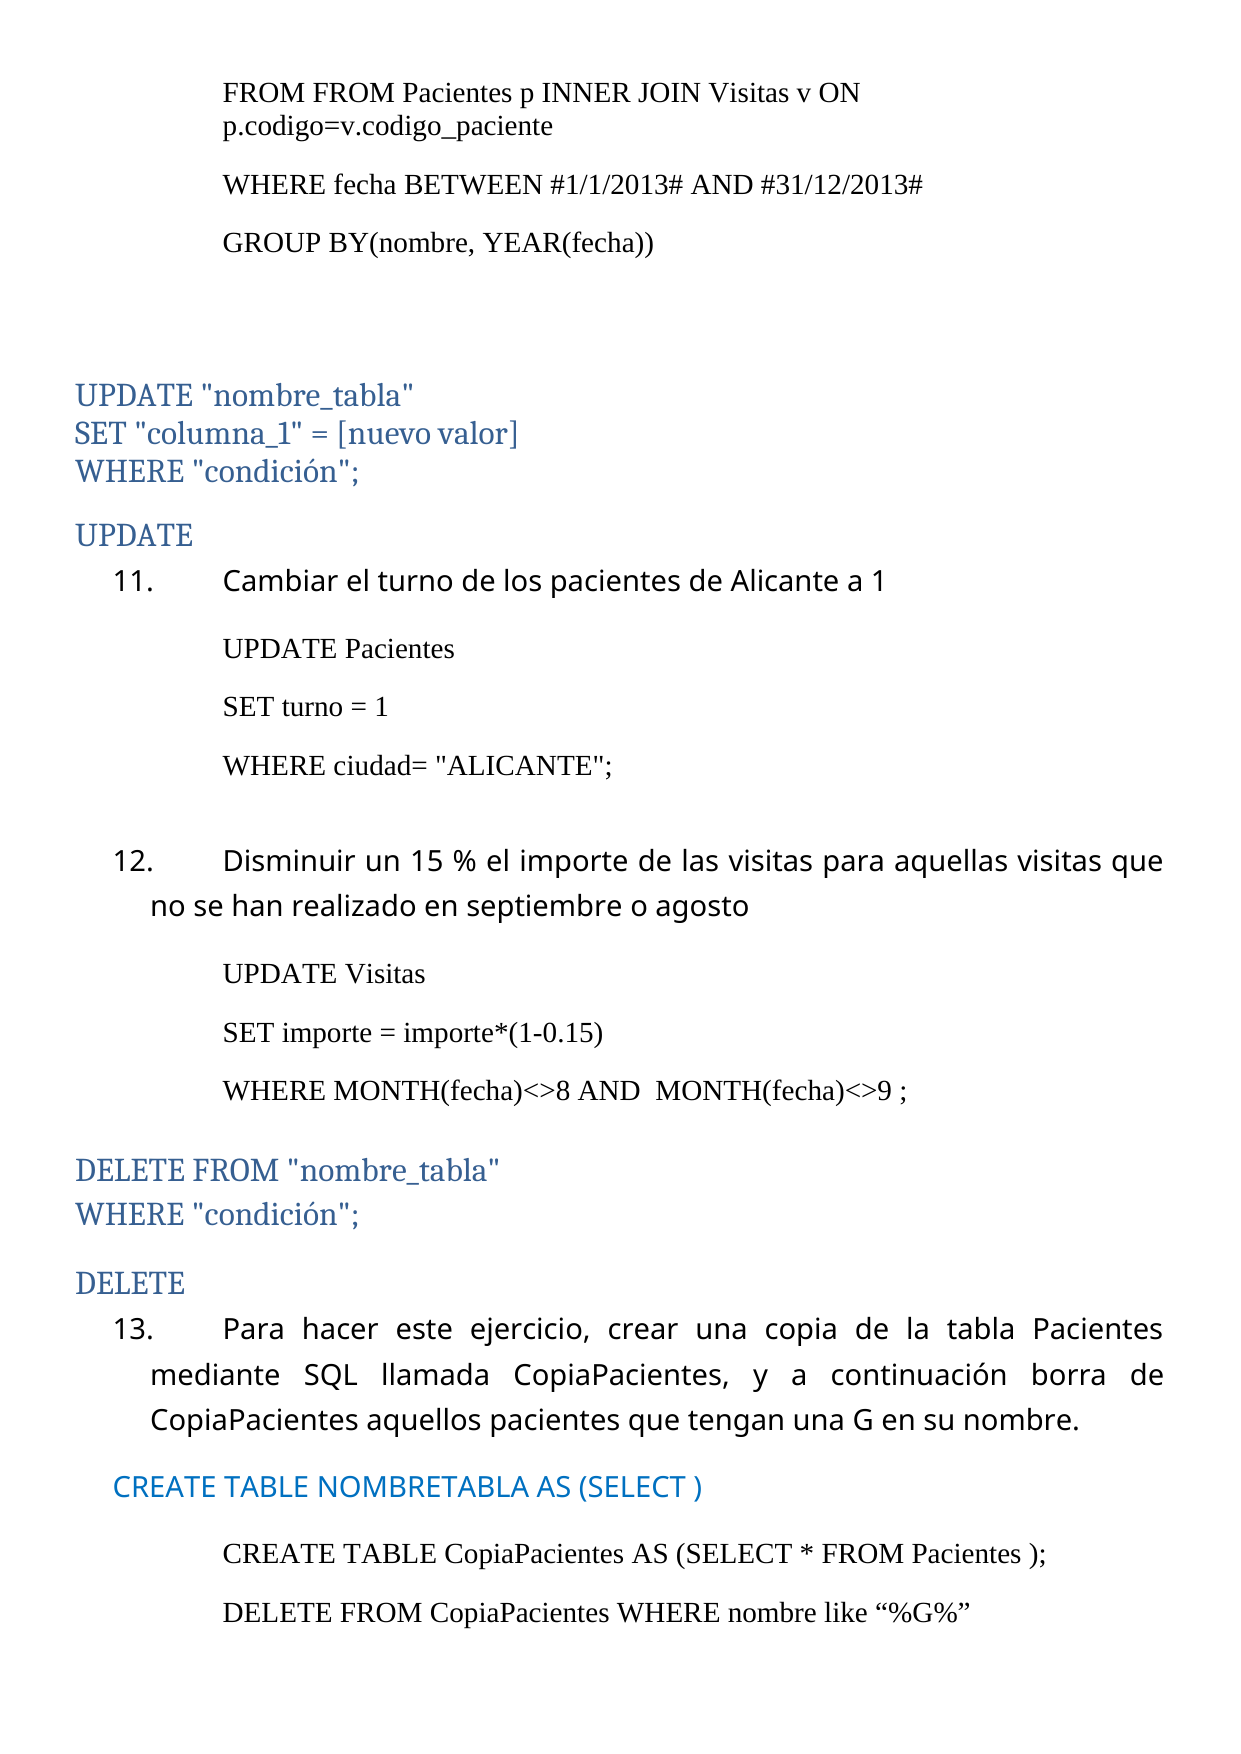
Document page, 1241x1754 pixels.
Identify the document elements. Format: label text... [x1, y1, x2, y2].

text UPDATE Pacientes [222, 631, 1165, 664]
text GROUP BY(nombre, YEAR(fecha)) [222, 226, 1165, 259]
subtitle DELETE FROM "nombre_tabla" [75, 1151, 1165, 1189]
subtitle UPDATE [75, 516, 1165, 554]
text FROM FROM Pacientes p INNER JOIN Visitas v ON p.codigo=v.codigo_paciente [222, 75, 1165, 142]
subtitle SET "columna_1" = [nuevo valor] [75, 414, 1165, 453]
text CREATE TABLE CopiaPacientes AS (SELECT * FROM Pacientes ); [222, 1537, 1165, 1570]
subtitle DELETE [75, 1264, 1165, 1302]
text DELETE FROM CopiaPacientes WHERE nombre like “%G%” [222, 1595, 1165, 1629]
subtitle WHERE "condición"; [75, 453, 1165, 491]
text WHERE fecha BETWEEN #1/1/2013# AND #31/12/2013# [222, 167, 1165, 201]
text UPDATE Visitas [222, 956, 1165, 990]
text SET importe = importe*(1-0.15) [222, 1015, 1165, 1048]
text CREATE TABLE NOMBRETABLA AS (SELECT ) [112, 1466, 1165, 1506]
text WHERE MONTH(fecha)<>8 AND MONTH(fecha)<>9 ; [222, 1073, 1165, 1107]
text SET turno = 1 [222, 689, 1165, 723]
list Cambiar el turno de los pacientes de Alicante a 1 [112, 560, 1165, 600]
subtitle WHERE "condición"; [75, 1195, 1165, 1233]
list Disminuir un 15 % el importe de las visitas para aquellas visitas que no se han realizado en septiembre o agosto [112, 840, 1165, 925]
subtitle UPDATE "nombre_tabla" [75, 376, 1165, 414]
text WHERE ciudad= "ALICANTE"; [222, 748, 1165, 782]
list Para hacer este ejercicio, crear una copia de la tabla Pacientes mediante SQL llamada CopiaPacientes, y a continuación borra de CopiaPacientes aquellos pacientes que tengan una G en su nombre. [112, 1308, 1165, 1439]
